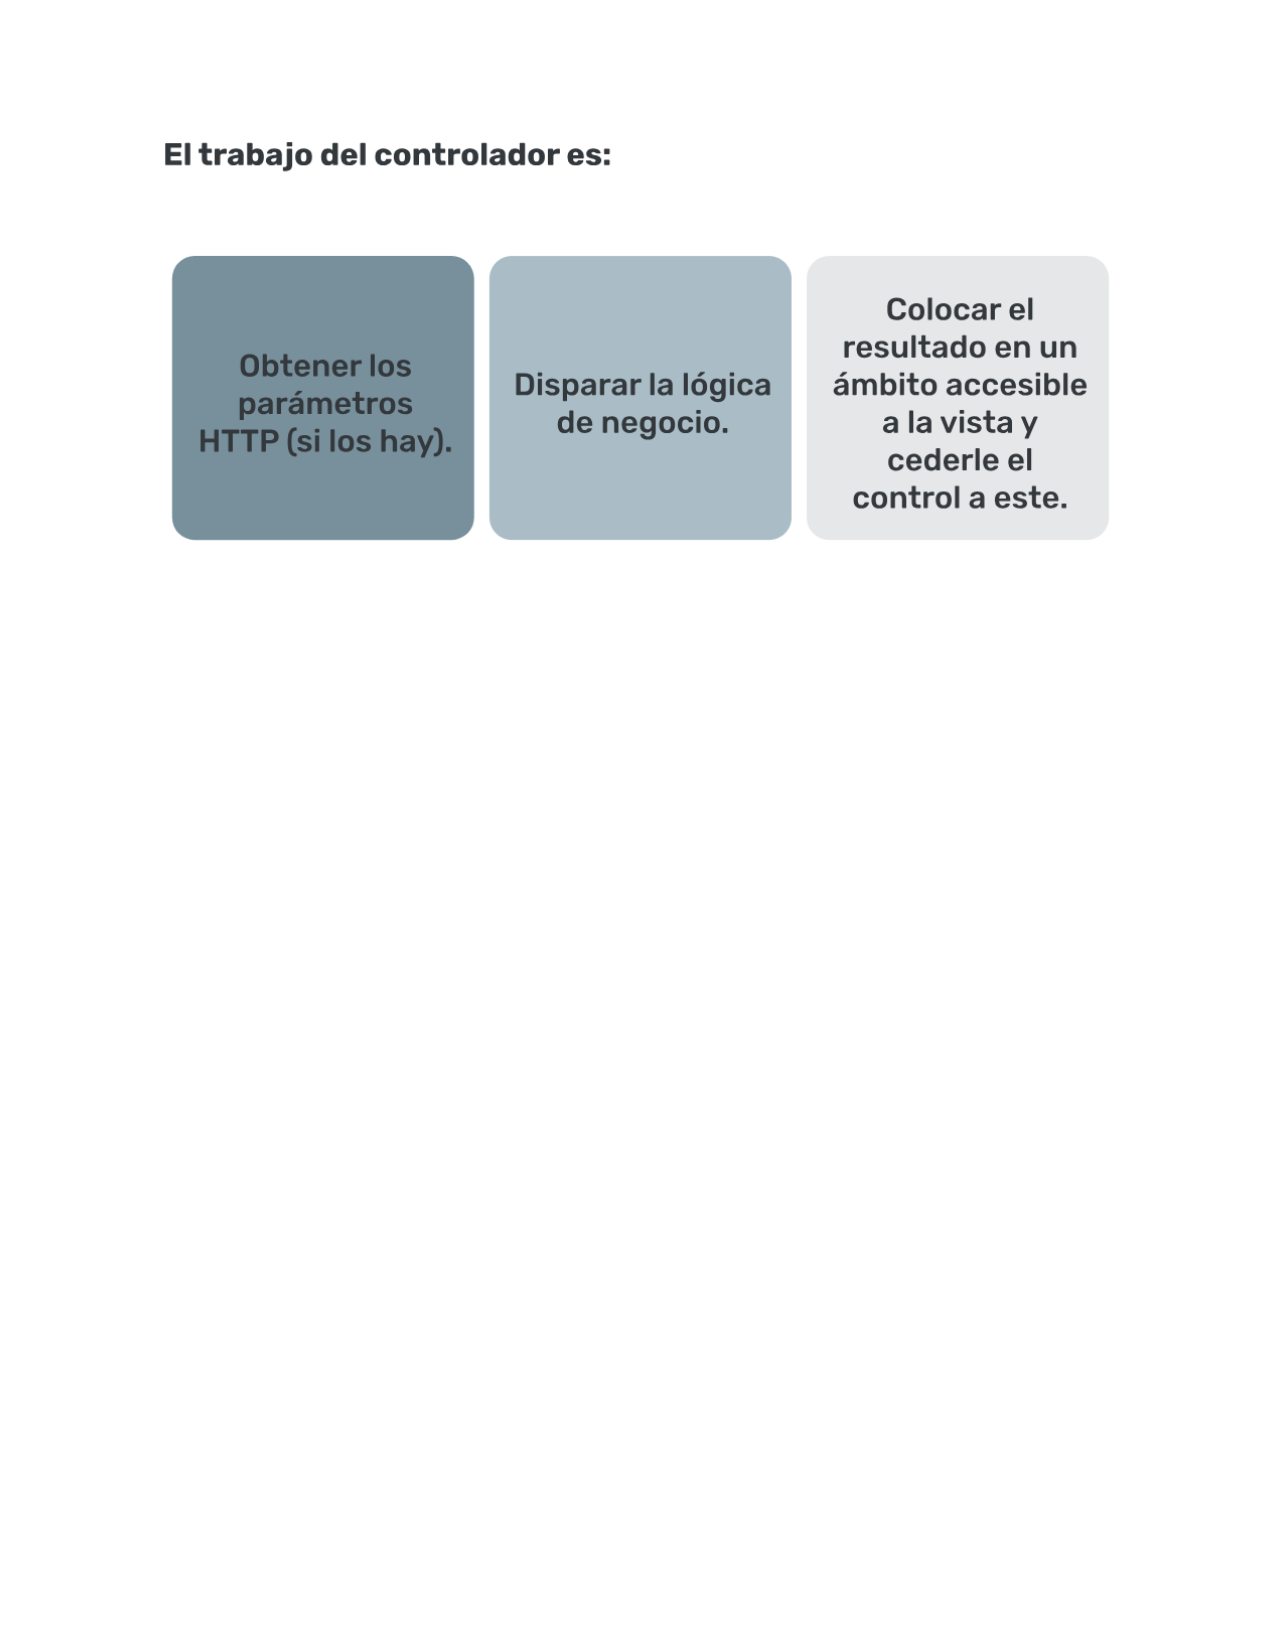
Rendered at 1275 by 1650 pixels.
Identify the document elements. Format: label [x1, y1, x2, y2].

picture [118, 118, 1157, 567]
